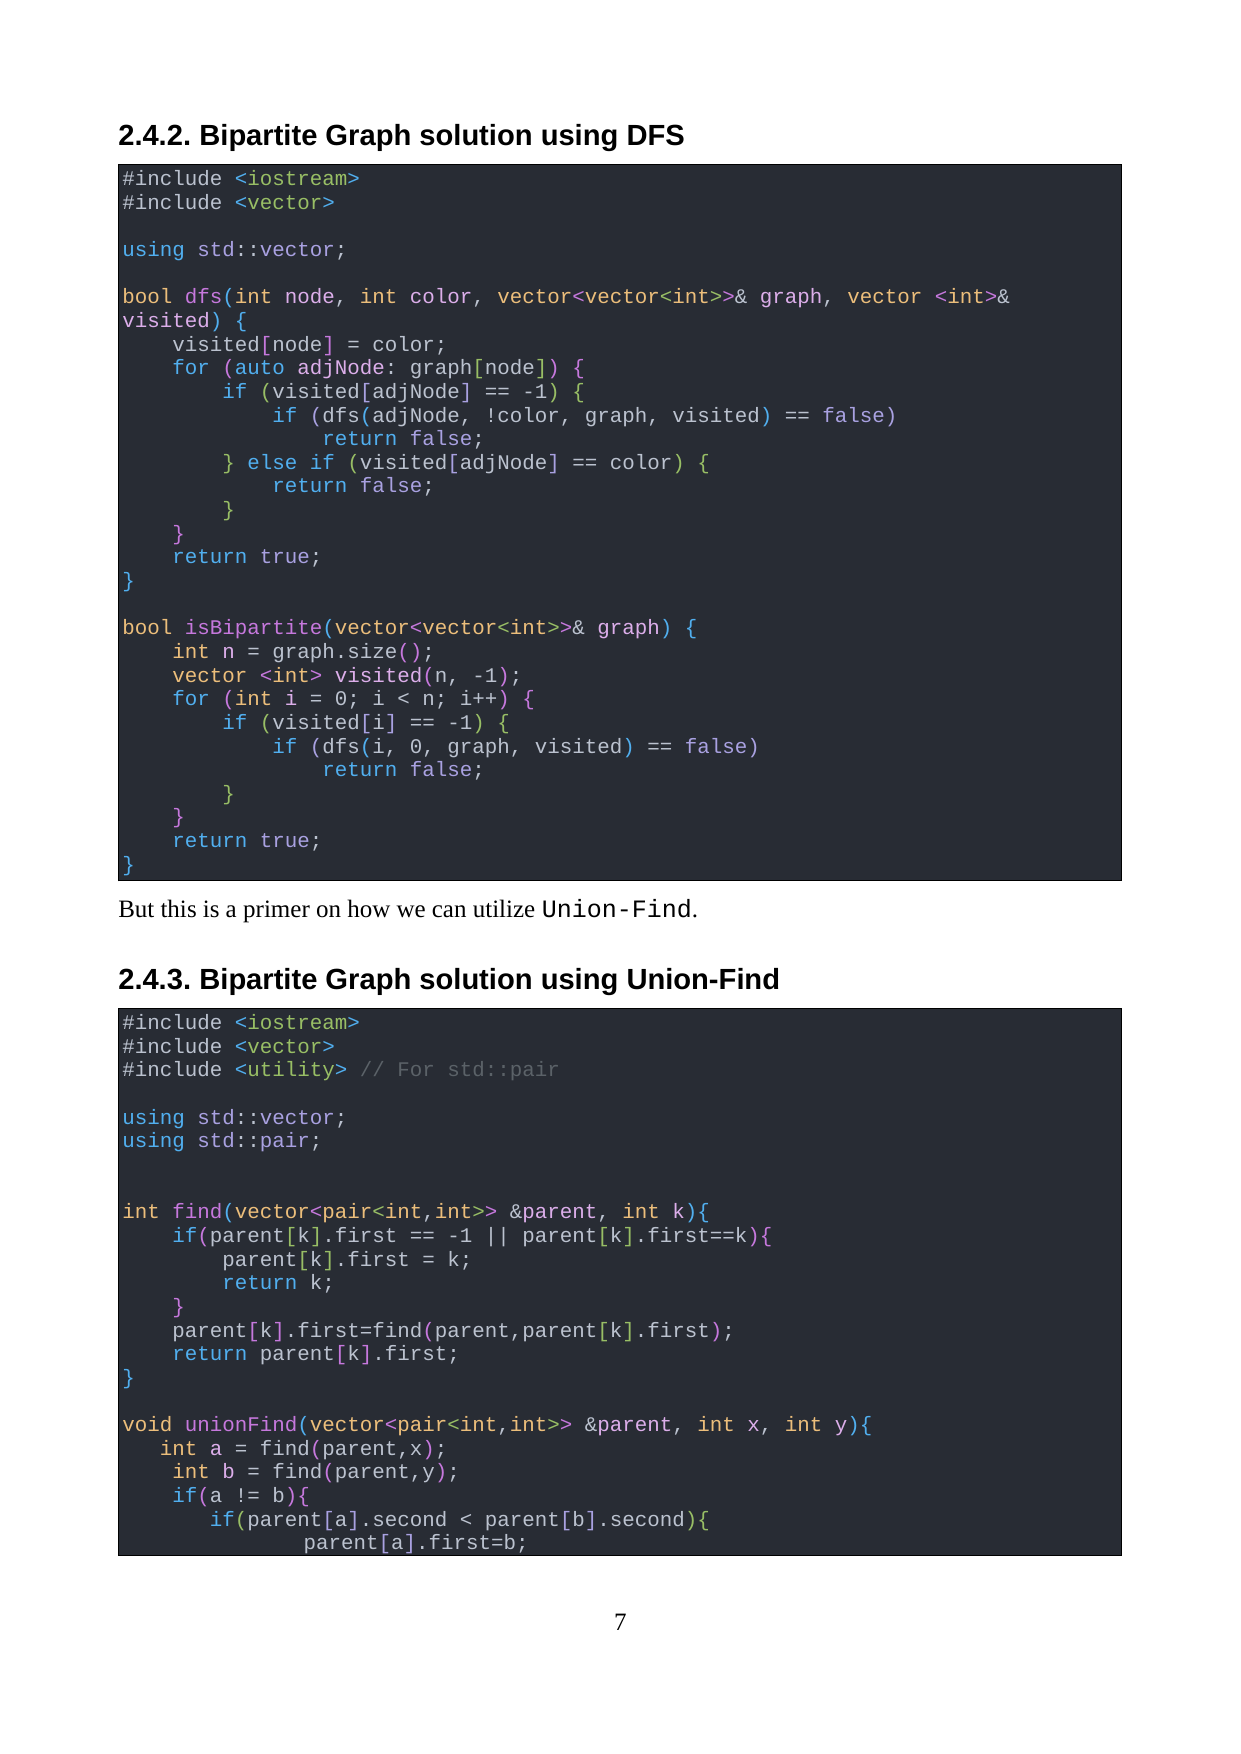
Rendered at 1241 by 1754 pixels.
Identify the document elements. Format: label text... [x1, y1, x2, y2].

text return k; [119, 1268, 1121, 1292]
text parent[a].first=b; [119, 1528, 1121, 1555]
text bool dfs(int node, int color, vector<vector<int>>& graph, vector <int>& visited) { [119, 282, 1121, 330]
text #include <vector> [119, 1032, 1121, 1056]
text } [119, 566, 1121, 590]
text } [119, 850, 1121, 880]
text return true; [119, 542, 1121, 566]
text #include <vector> [119, 188, 1121, 211]
text bool isBipartite(vector<vector<int>>& graph) { [119, 613, 1121, 637]
text int n = graph.size(); [119, 637, 1121, 661]
text return parent[k].first; [119, 1339, 1121, 1363]
text if (visited[i] == -1) { [119, 708, 1121, 732]
text return false; [119, 472, 1121, 495]
text } [119, 1292, 1121, 1316]
text #include <iostream> [119, 165, 1121, 188]
text using std::pair; [119, 1126, 1121, 1150]
text } [119, 495, 1121, 519]
text if (dfs(adjNode, !color, graph, visited) == false) [119, 401, 1121, 424]
text if (visited[adjNode] == -1) { [119, 377, 1121, 401]
text } else if (visited[adjNode] == color) { [119, 448, 1121, 472]
subtitle Bipartite Graph solution using Union-Find [118, 962, 1122, 996]
text void unionFind(vector<pair<int,int>> &parent, int x, int y){ [119, 1410, 1121, 1434]
text parent[k].first=find(parent,parent[k].first); [119, 1316, 1121, 1339]
text } [119, 1363, 1121, 1387]
text parent[k].first = k; [119, 1245, 1121, 1268]
text using std::vector; [119, 235, 1121, 259]
text #include <utility> // For std::pair [119, 1056, 1121, 1079]
text #include <iostream> [119, 1009, 1121, 1032]
subtitle Bipartite Graph solution using DFS [118, 118, 1122, 152]
text return false; [119, 755, 1121, 779]
text int b = find(parent,y); [119, 1457, 1121, 1481]
text } [119, 519, 1121, 542]
text return true; [119, 826, 1121, 850]
text if(a != b){ [119, 1481, 1121, 1505]
text if(parent[a].second < parent[b].second){ [119, 1505, 1121, 1528]
text for (auto adjNode: graph[node]) { [119, 353, 1121, 377]
text for (int i = 0; i < n; i++) { [119, 684, 1121, 708]
text vector <int> visited(n, -1); [119, 661, 1121, 684]
text using std::vector; [119, 1103, 1121, 1126]
text if(parent[k].first == -1 || parent[k].first==k){ [119, 1221, 1121, 1245]
text int a = find(parent,x); [119, 1434, 1121, 1457]
text } [119, 779, 1121, 803]
text return false; [119, 424, 1121, 448]
text visited[node] = color; [119, 330, 1121, 353]
text } [119, 803, 1121, 826]
text int find(vector<pair<int,int>> &parent, int k){ [119, 1197, 1121, 1221]
text if (dfs(i, 0, graph, visited) == false) [119, 732, 1121, 755]
text But this is a primer on how we can utilize Union-Find. [118, 894, 1122, 925]
